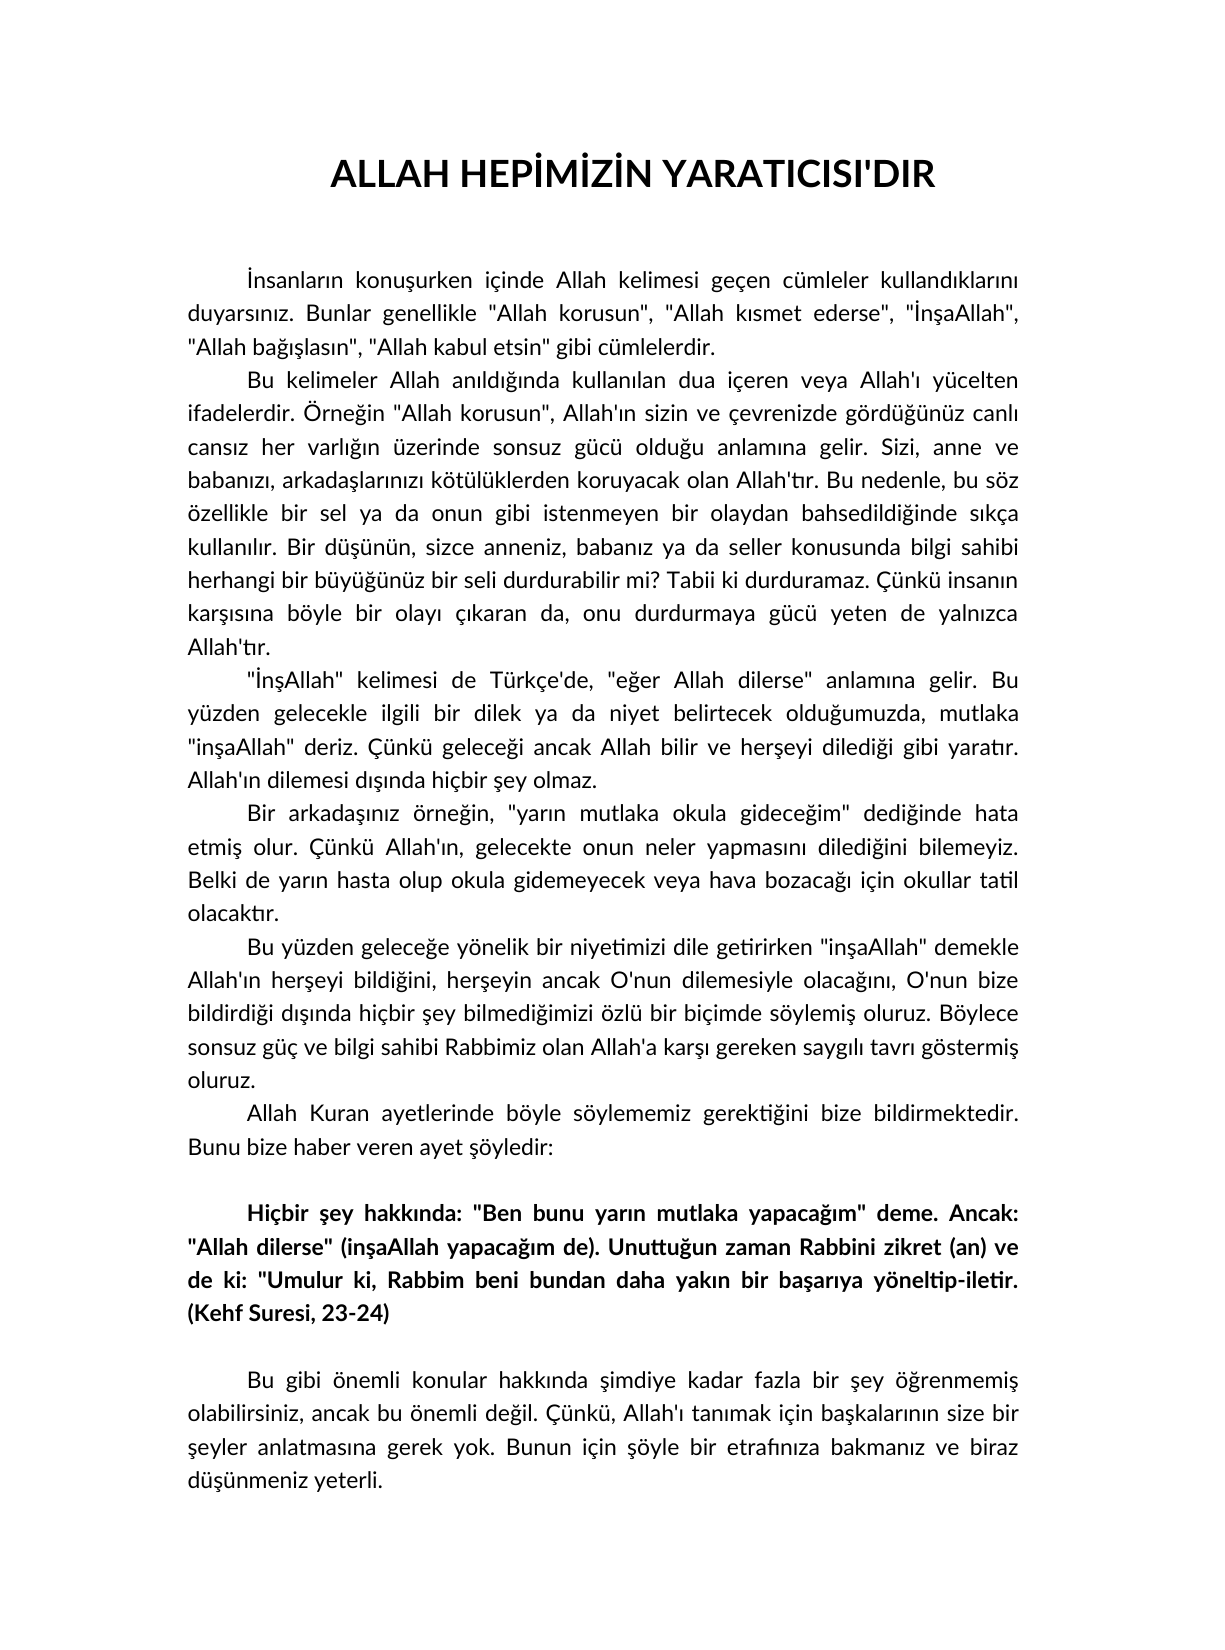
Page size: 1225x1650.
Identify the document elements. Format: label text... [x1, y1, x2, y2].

text ALLAH HEPİMİZİN YARATICISI'DIR [187, 150, 1020, 195]
text Hiçbir şey hakkında: "Ben bunu yarın mutlaka yapacağım" deme. Ancak: "Allah dilerse" (inşaAllah yapacağım de). Unuttuğun zaman Rabbini zikret (an) ve de ki: "Umulur ki, Rabbim beni bundan daha yakın bir başarıya yöneltip-iletir. (Kehf Suresi, 23-24) [187, 1195, 1020, 1328]
text İnsanların konuşurken içinde Allah kelimesi geçen cümleler kullandıklarını duyarsınız. Bunlar genellikle "Allah korusun", "Allah kısmet ederse", "İnşaAllah", "Allah bağışlasın", "Allah kabul etsin" gibi cümlelerdir. [187, 262, 1020, 362]
text Allah Kuran ayetlerinde böyle söylememiz gerektiğini bize bildirmektedir. Bunu bize haber veren ayet şöyledir: [187, 1095, 1020, 1162]
text "İnşAllah" kelimesi de Türkçe'de, "eğer Allah dilerse" anlamına gelir. Bu yüzden gelecekle ilgili bir dilek ya da niyet belirtecek olduğumuzda, mutlaka "inşaAllah" deriz. Çünkü geleceği ancak Allah bilir ve herşeyi dilediği gibi yaratır. Allah'ın dilemesi dışında hiçbir şey olmaz. [187, 662, 1020, 795]
text Bu kelimeler Allah anıldığında kullanılan dua içeren veya Allah'ı yücelten ifadelerdir. Örneğin "Allah korusun", Allah'ın sizin ve çevrenizde gördüğünüz canlı cansız her varlığın üzerinde sonsuz gücü olduğu anlamına gelir. Sizi, anne ve babanızı, arkadaşlarınızı kötülüklerden koruyacak olan Allah'tır. Bu nedenle, bu söz özellikle bir sel ya da onun gibi istenmeyen bir olaydan bahsedildiğinde sıkça kullanılır. Bir düşünün, sizce anneniz, babanız ya da seller konusunda bilgi sahibi herhangi bir büyüğünüz bir seli durdurabilir mi? Tabii ki durduramaz. Çünkü insanın karşısına böyle bir olayı çıkaran da, onu durdurmaya gücü yeten de yalnızca Allah'tır. [187, 362, 1020, 662]
text Bir arkadaşınız örneğin, "yarın mutlaka okula gideceğim" dediğinde hata etmiş olur. Çünkü Allah'ın, gelecekte onun neler yapmasını dilediğini bilemeyiz. Belki de yarın hasta olup okula gidemeyecek veya hava bozacağı için okullar tatil olacaktır. [187, 795, 1020, 928]
text Bu gibi önemli konular hakkında şimdiye kadar fazla bir şey öğrenmemiş olabilirsiniz, ancak bu önemli değil. Çünkü, Allah'ı tanımak için başkalarının size bir şeyler anlatmasına gerek yok. Bunun için şöyle bir etrafınıza bakmanız ve biraz düşünmeniz yeterli. [187, 1362, 1020, 1495]
text Bu yüzden geleceğe yönelik bir niyetimizi dile getirirken "inşaAllah" demekle Allah'ın herşeyi bildiğini, herşeyin ancak O'nun dilemesiyle olacağını, O'nun bize bildirdiği dışında hiçbir şey bilmediğimizi özlü bir biçimde söylemiş oluruz. Böylece sonsuz güç ve bilgi sahibi Rabbimiz olan Allah'a karşı gereken saygılı tavrı göstermiş oluruz. [187, 928, 1020, 1095]
